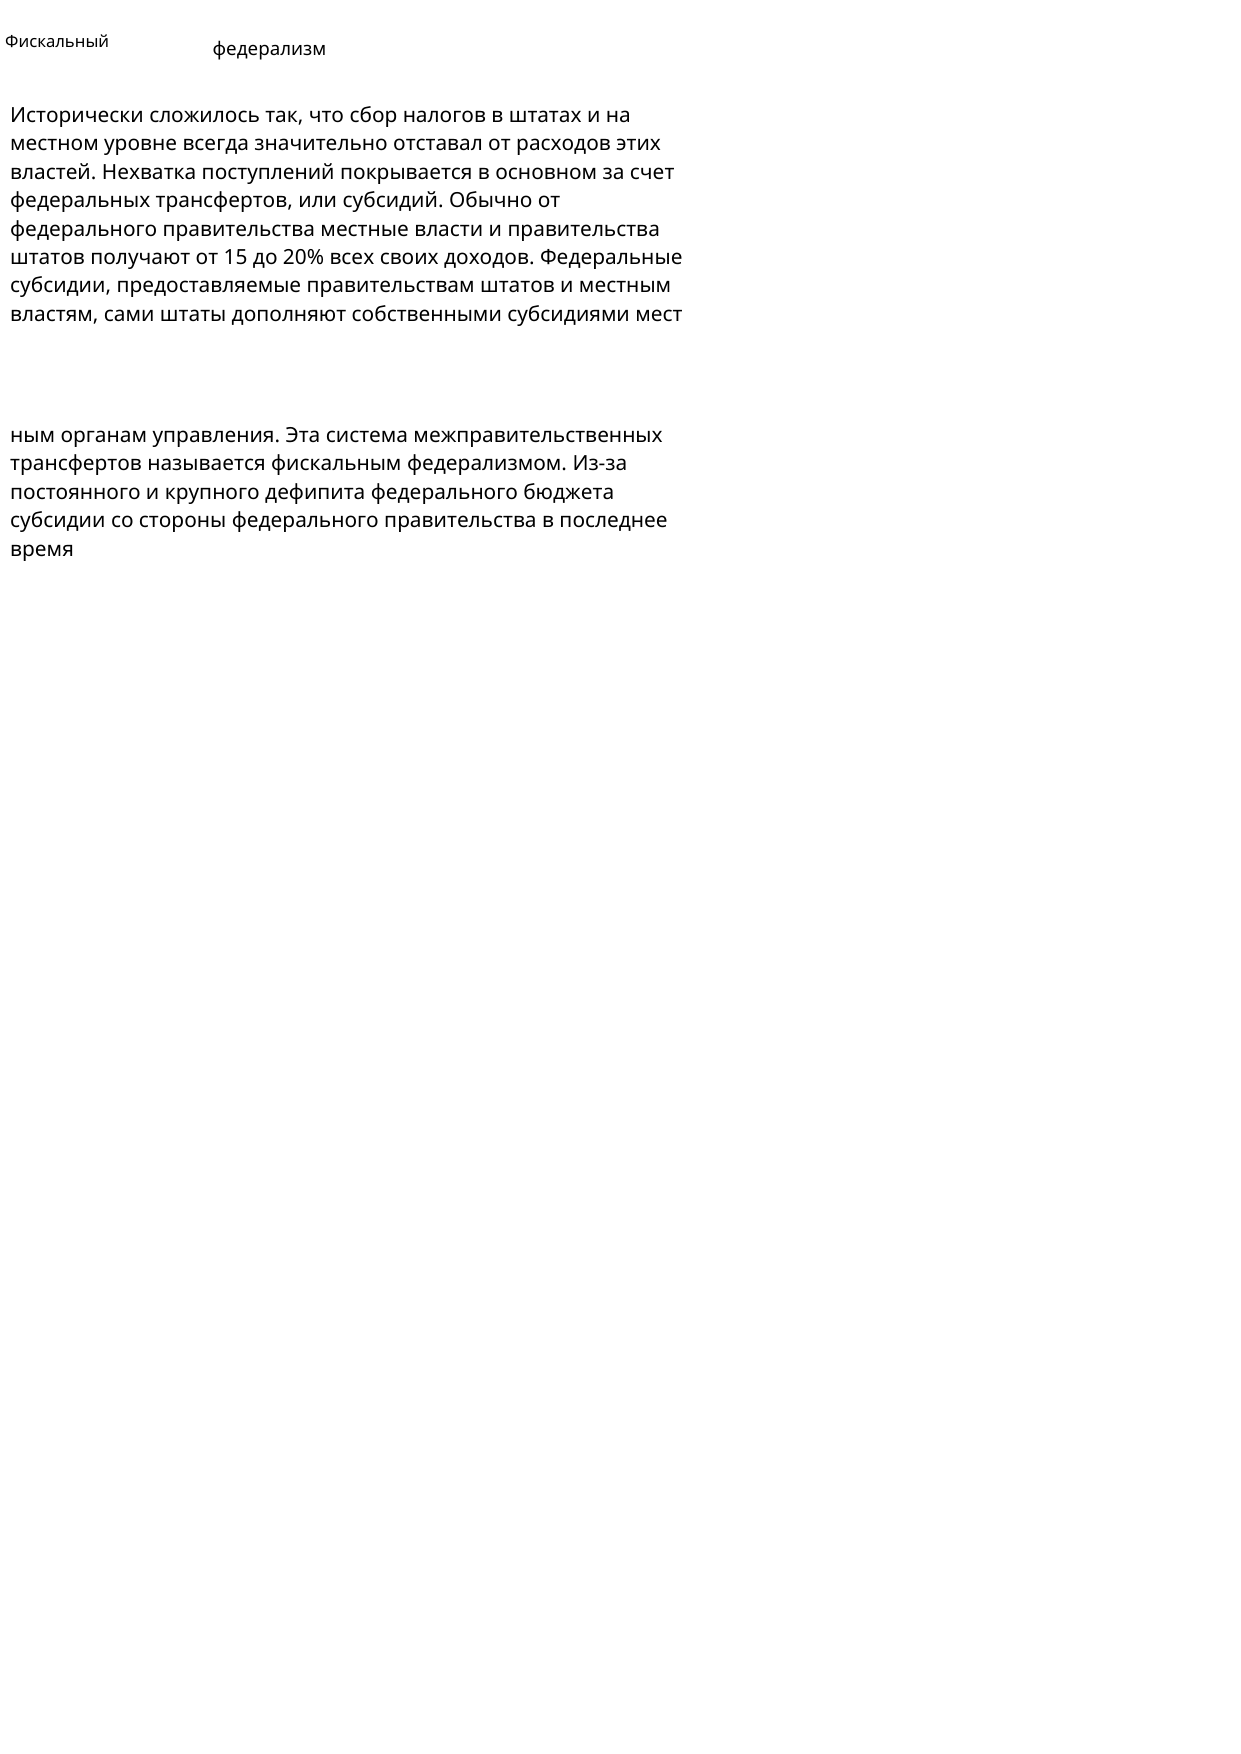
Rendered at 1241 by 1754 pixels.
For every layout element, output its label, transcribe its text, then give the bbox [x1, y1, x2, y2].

text Исторически сложилось так, что сбор налогов в штатах и на местном уровне всегда значительно отставал от расходов этих властей. Нехватка поступлений покрывается в основном за счет федеральных трансфертов, или субсидий. Обычно от федерального правительства местные власти и правительства штатов получают от 15 до 20% всех своих доходов. Федеральные субсидии, предоставляемые правительствам штатов и местным властям, сами штаты дополняют собственными субсидиями мест [10, 100, 687, 327]
text ным органам управления. Эта система межправительственных трансфертов называется фискальным федерализмом. Из-за постоянного и крупного дефипита федерального бюджета субсидии со стороны федерального правительства в последнее время [10, 420, 687, 562]
text федерализм [212, 35, 405, 61]
text Фискальный [5, 30, 200, 53]
